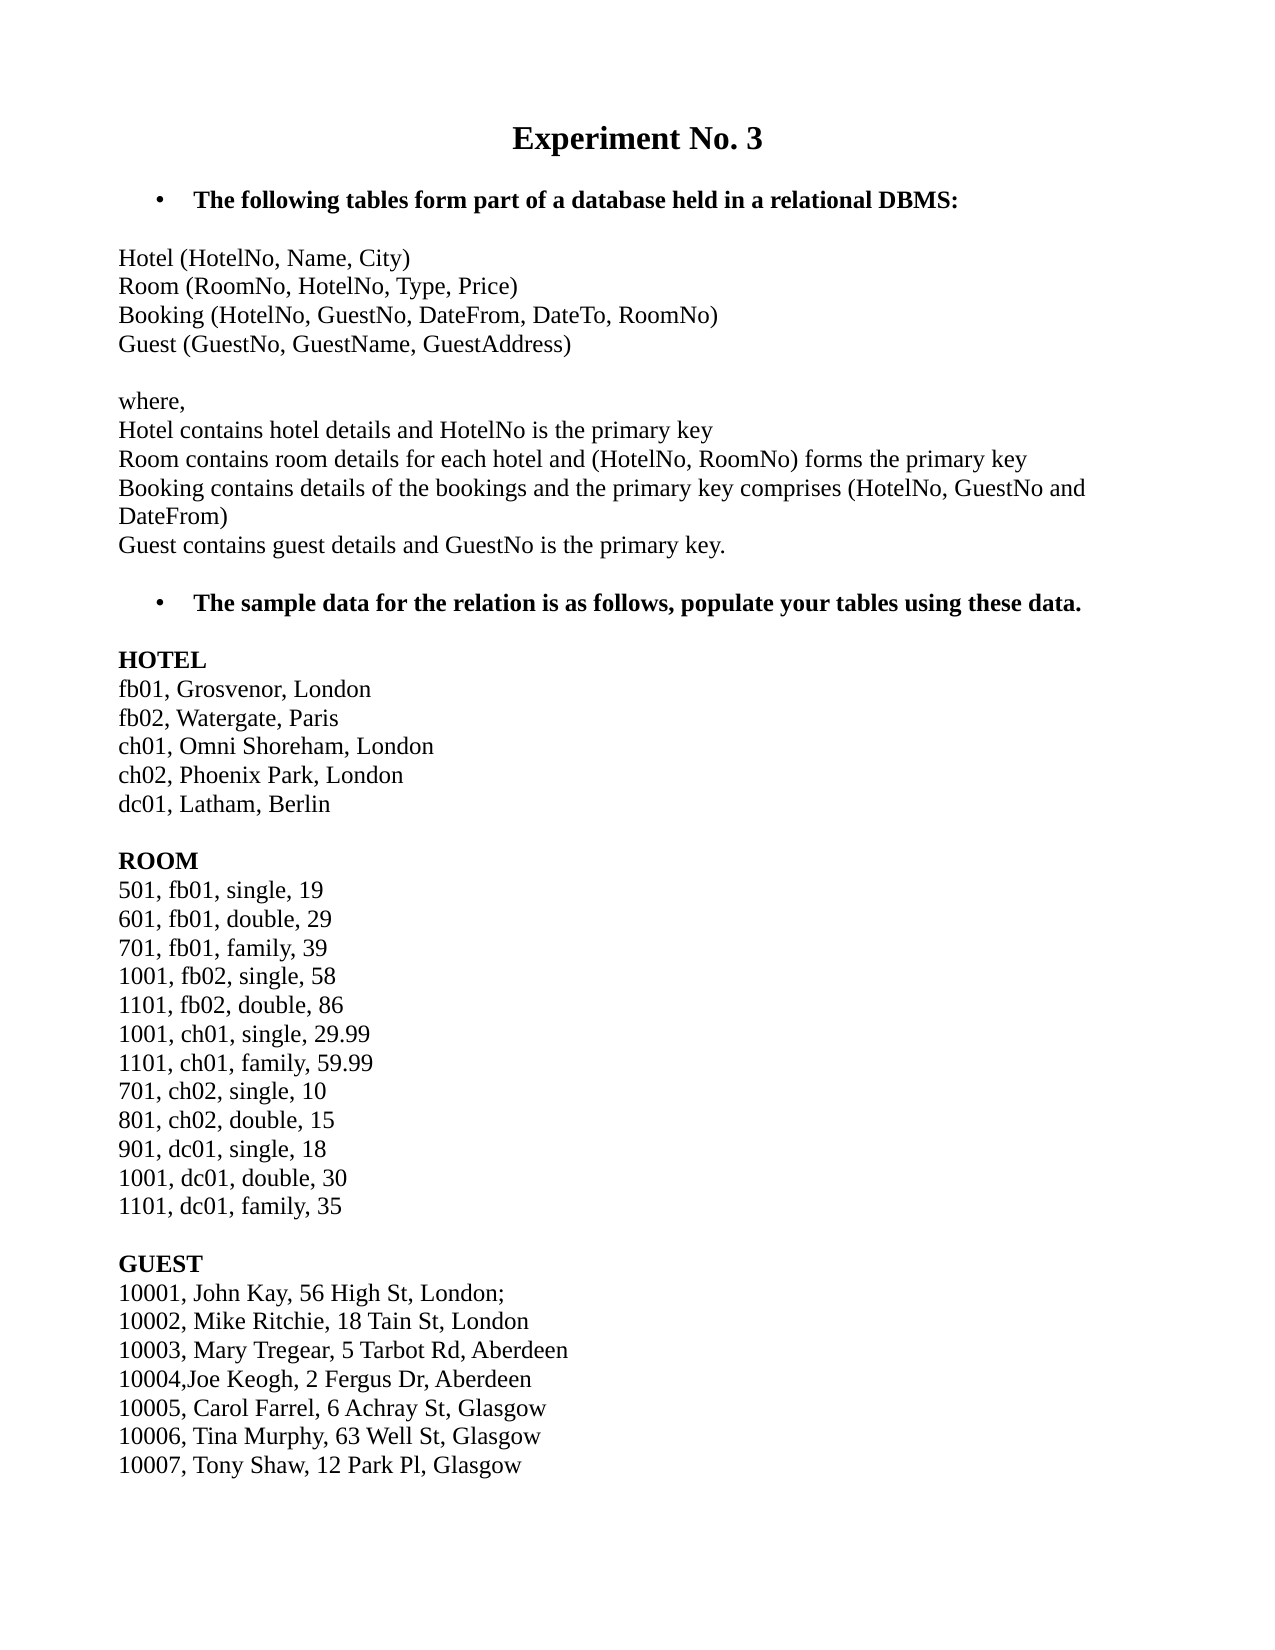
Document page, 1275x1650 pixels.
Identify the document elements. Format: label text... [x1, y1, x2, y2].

list The sample data for the relation is as follows, populate your tables using these data. [156, 588, 1157, 616]
text Hotel contains hotel details and HotelNo is the primary key [118, 415, 1157, 444]
text 701, fb01, family, 39 [118, 933, 1157, 961]
text 801, ch02, double, 15 [118, 1105, 1157, 1134]
text 10005, Carol Farrel, 6 Achray St, Glasgow [118, 1393, 1157, 1421]
text ch02, Phoenix Park, London [118, 760, 1157, 789]
text Room contains room details for each hotel and (HotelNo, RoomNo) forms the primary key [118, 444, 1157, 473]
text 10003, Mary Tregear, 5 Tarbot Rd, Aberdeen [118, 1335, 1157, 1364]
text 10001, John Kay, 56 High St, London; [118, 1278, 1157, 1306]
text 10002, Mike Ritchie, 18 Tain St, London [118, 1306, 1157, 1335]
text 10007, Tony Shaw, 12 Park Pl, Glasgow [118, 1450, 1157, 1479]
text 1101, ch01, family, 59.99 [118, 1048, 1157, 1076]
text Booking contains details of the bookings and the primary key comprises (HotelNo, GuestNo and DateFrom) [118, 473, 1157, 530]
text HOTEL [118, 645, 1157, 674]
text 1001, dc01, double, 30 [118, 1163, 1157, 1191]
text GUEST [118, 1249, 1157, 1278]
text Experiment No. 3 [118, 118, 1157, 156]
text Hotel (HotelNo, Name, City) [118, 243, 1157, 271]
text 1101, dc01, family, 35 [118, 1191, 1157, 1220]
text 601, fb01, double, 29 [118, 904, 1157, 933]
text fb02, Watergate, Paris [118, 703, 1157, 731]
text where, [118, 386, 1157, 415]
text 701, ch02, single, 10 [118, 1076, 1157, 1105]
text Room (RoomNo, HotelNo, Type, Price) [118, 271, 1157, 300]
text 901, dc01, single, 18 [118, 1134, 1157, 1163]
text Guest contains guest details and GuestNo is the primary key. [118, 530, 1157, 559]
text ch01, Omni Shoreham, London [118, 731, 1157, 760]
text Booking (HotelNo, GuestNo, DateFrom, DateTo, RoomNo) [118, 300, 1157, 329]
text 501, fb01, single, 19 [118, 875, 1157, 904]
text fb01, Grosvenor, London [118, 674, 1157, 703]
text dc01, Latham, Berlin [118, 789, 1157, 818]
text 10004,Joe Keogh, 2 Fergus Dr, Aberdeen [118, 1364, 1157, 1393]
text Guest (GuestNo, GuestName, GuestAddress) [118, 329, 1157, 358]
text 10006, Tina Murphy, 63 Well St, Glasgow [118, 1421, 1157, 1450]
text 1001, ch01, single, 29.99 [118, 1019, 1157, 1048]
text ROOM [118, 846, 1157, 875]
text 1101, fb02, double, 86 [118, 990, 1157, 1019]
text 1001, fb02, single, 58 [118, 961, 1157, 990]
list The following tables form part of a database held in a relational DBMS: [156, 185, 1157, 214]
